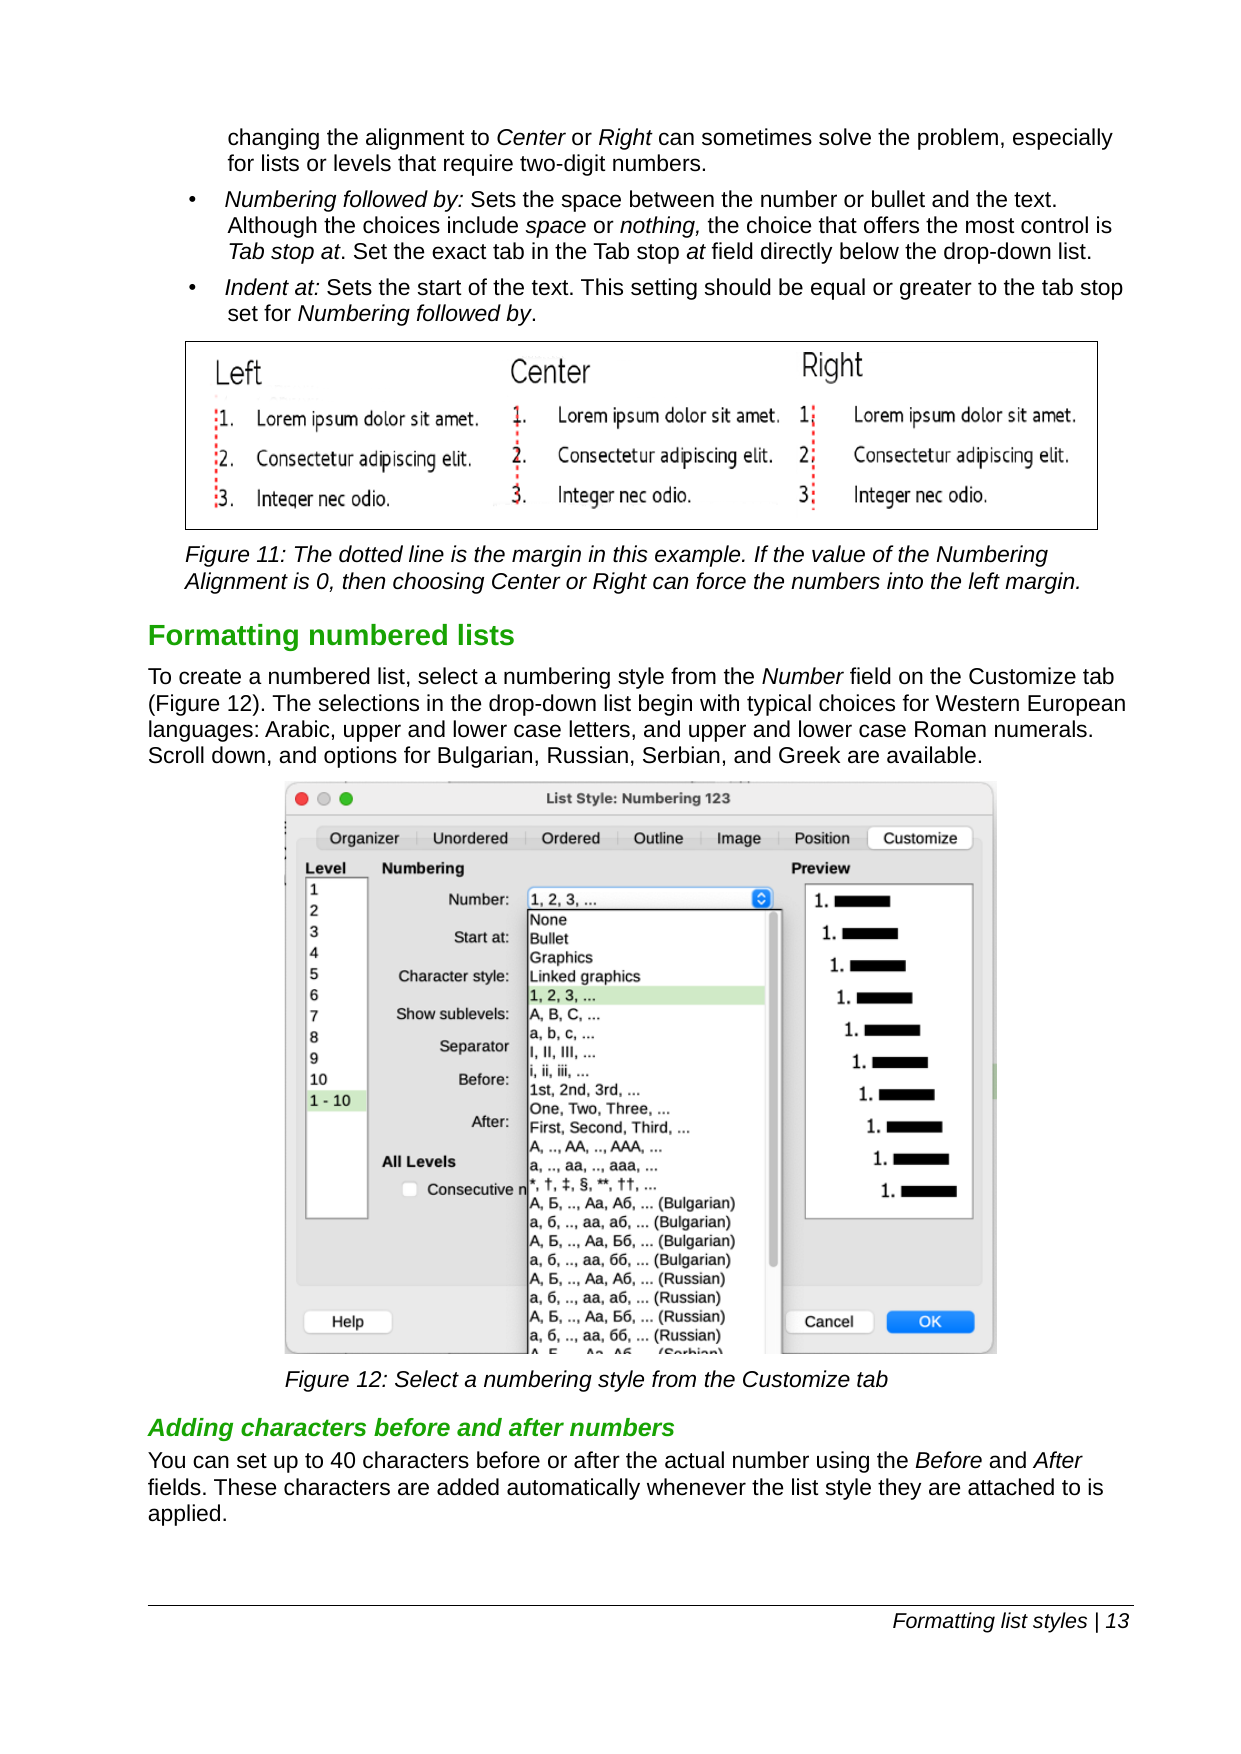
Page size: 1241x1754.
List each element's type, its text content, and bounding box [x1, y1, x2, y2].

text You can set up to 40 characters before or after the actual number using the Before and After fields. These characters are added automatically whenever the list style they are attached to is applied. [148, 1447, 1134, 1526]
picture [284, 781, 997, 1354]
text Figure 11: The dotted line is the margin in this example. If the value of the Numbering Alignment is 0, then choosing Center or Right can force the numbers into the left margin. [185, 541, 1097, 594]
picture [196, 352, 1085, 518]
list changing the alignment to Center or Right can sometimes solve the problem, especially for lists or levels that require two-digit numbers. [185, 121, 1134, 177]
list Numbering followed by: Sets the space between the number or bullet and the text. Although the choices include space or nothing, the choice that offers the most control is Tab stop at. Set the exact tab in the Tab stop at field directly below the drop-down list. [185, 183, 1134, 264]
text Figure 12: Select a numbering style from the Customize tab [284, 1366, 997, 1392]
list Indent at: Sets the start of the text. This setting should be equal or greater to the tab stop set for Numbering followed by. [185, 271, 1134, 329]
subtitle Adding characters before and after numbers [148, 1413, 1134, 1441]
subtitle Formatting numbered lists [148, 618, 1134, 651]
text To create a numbered list, select a numbering style from the Number field on the Customize tab (Figure 12). The selections in the drop-down list begin with typical choices for Western European languages: Arabic, upper and lower case letters, and upper and lower case Roman numerals. Scroll down, and options for Bulgarian, Russian, Serbian, and Greek are available. [148, 663, 1134, 768]
